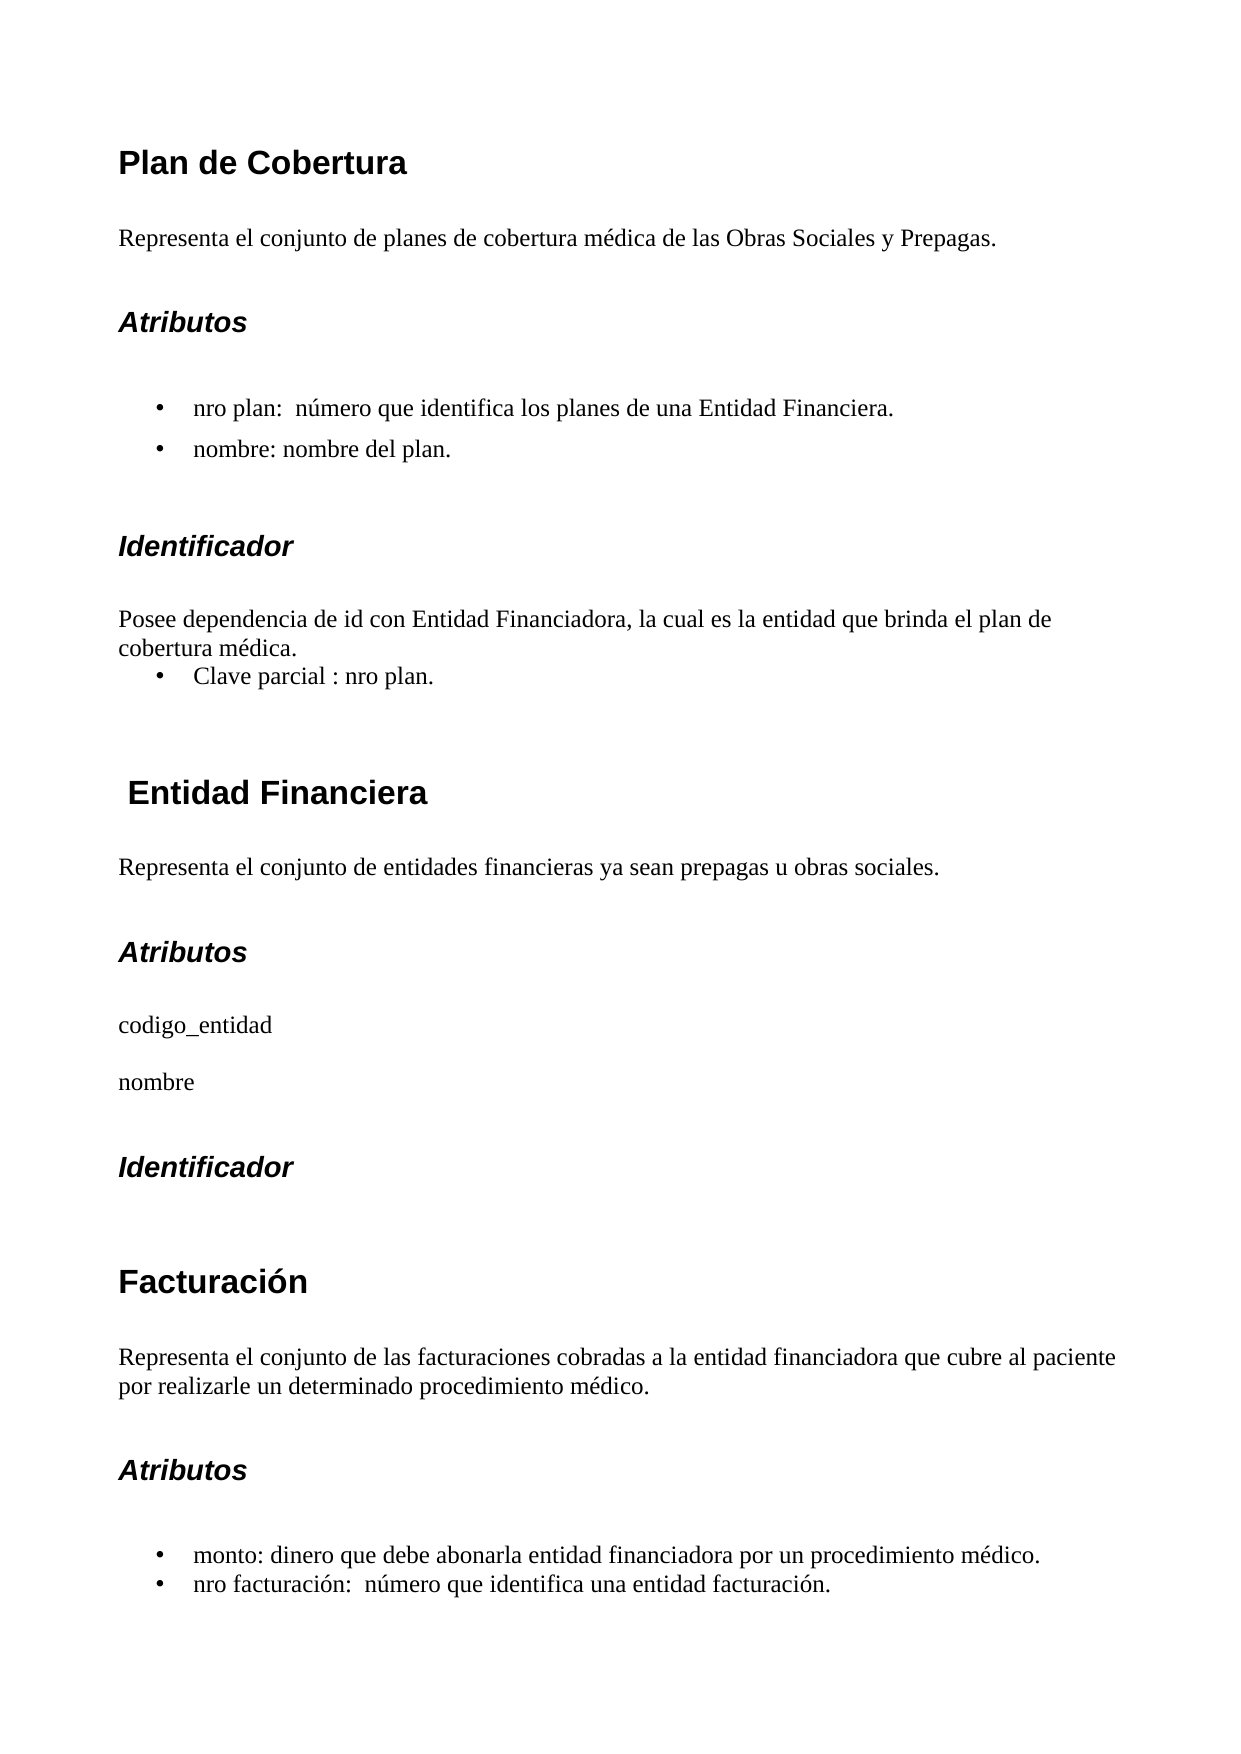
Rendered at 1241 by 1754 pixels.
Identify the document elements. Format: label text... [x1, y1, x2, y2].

list nro plan: número que identifica los planes de una Entidad Financiera. [156, 393, 1122, 422]
text Representa el conjunto de las facturaciones cobradas a la entidad financiadora que cubre al paciente por realizarle un determinado procedimiento médico. [118, 1342, 1122, 1399]
subtitle Atributos [118, 1453, 1122, 1487]
list monto: dinero que debe abonarla entidad financiadora por un procedimiento médico. [156, 1541, 1122, 1569]
subtitle Entidad Financiera [118, 773, 1122, 811]
text Representa el conjunto de planes de cobertura médica de las Obras Sociales y Prepagas. [118, 223, 1122, 252]
subtitle Facturación [118, 1262, 1122, 1301]
subtitle Atributos [118, 306, 1122, 339]
list nombre: nombre del plan. [156, 434, 1122, 463]
text nombre [118, 1067, 1122, 1096]
subtitle Plan de Cobertura [118, 143, 1122, 182]
text Posee dependencia de id con Entidad Financiadora, la cual es la entidad que brinda el plan de cobertura médica. [118, 604, 1122, 661]
list Clave parcial : nro plan. [156, 661, 1122, 690]
subtitle Atributos [118, 935, 1122, 968]
subtitle Identificador [118, 529, 1122, 563]
subtitle Identificador [118, 1150, 1122, 1183]
text codigo_entidad [118, 1010, 1122, 1038]
text Representa el conjunto de entidades financieras ya sean prepagas u obras sociales. [118, 852, 1122, 881]
list nro facturación: número que identifica una entidad facturación. [156, 1569, 1122, 1598]
